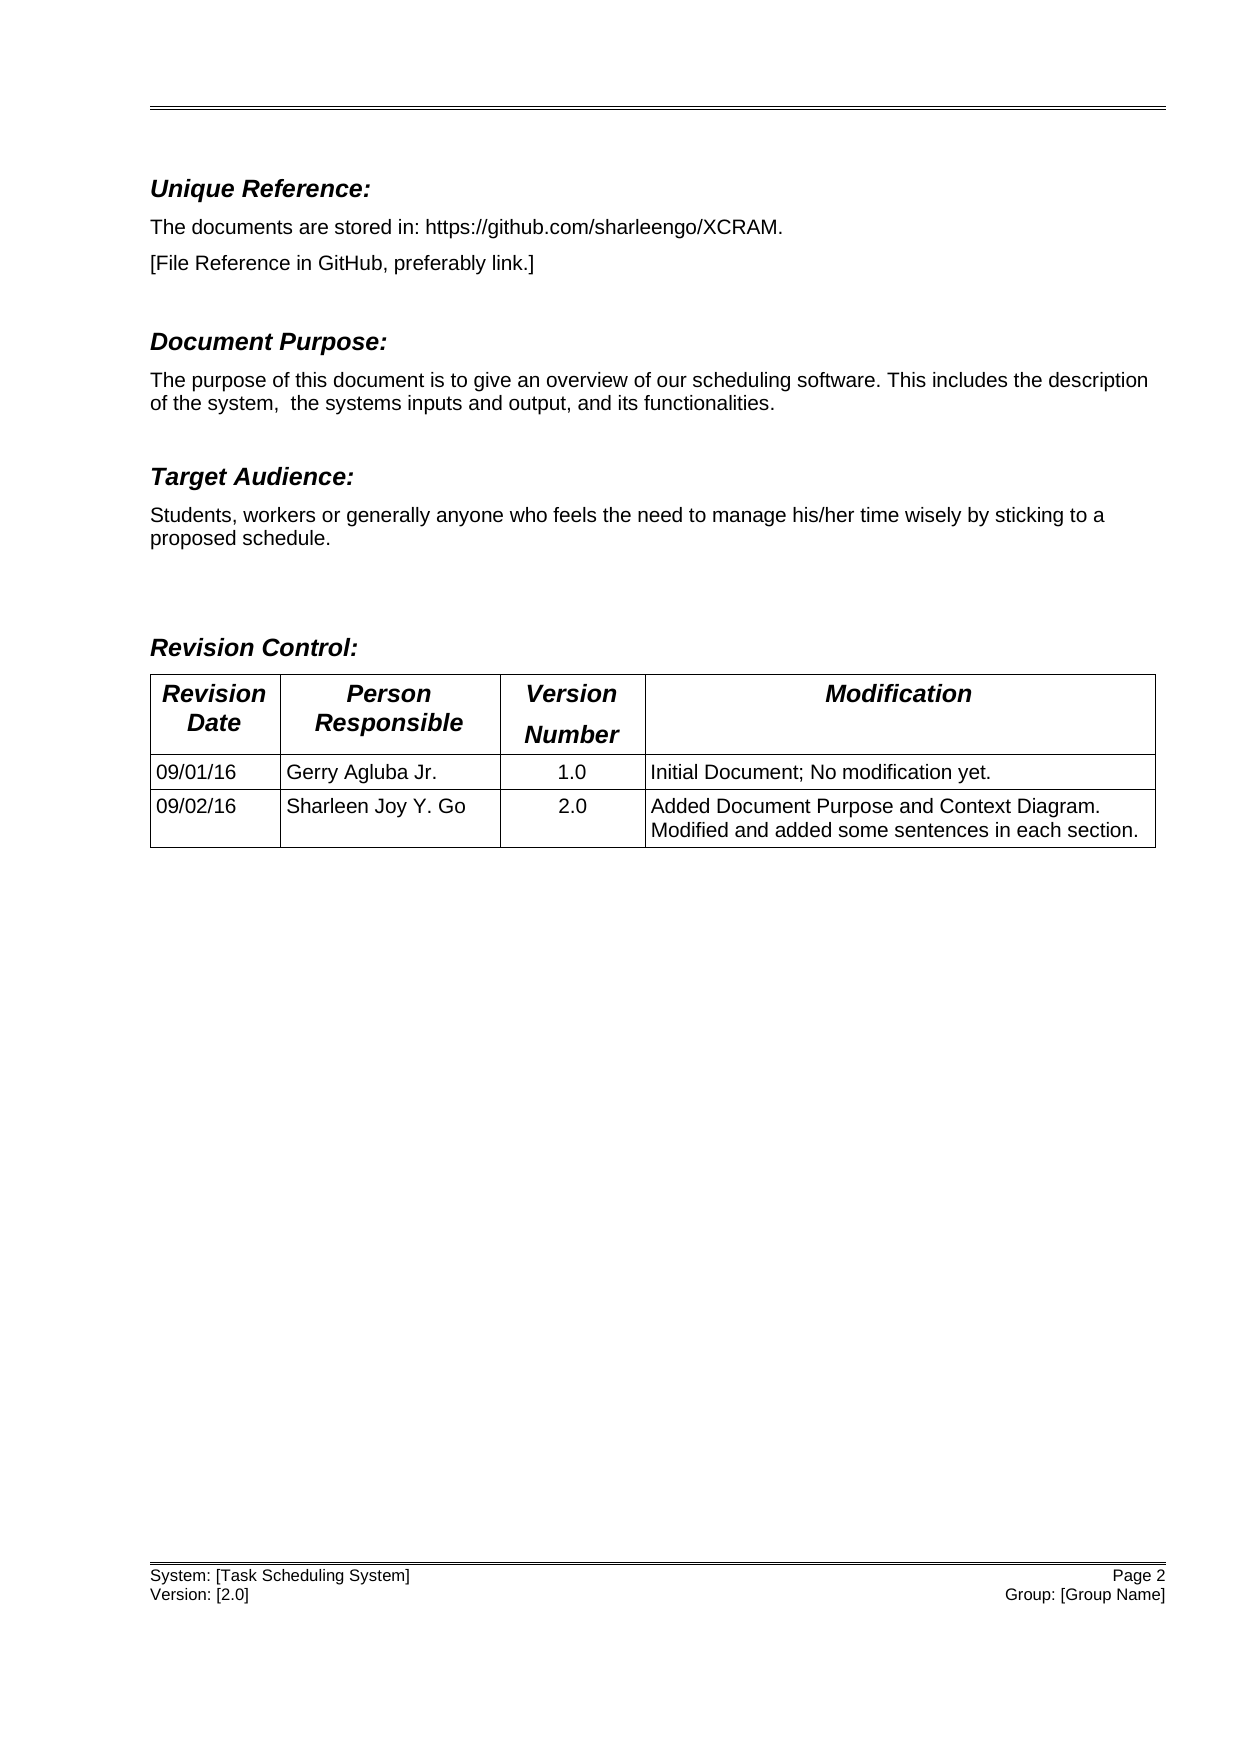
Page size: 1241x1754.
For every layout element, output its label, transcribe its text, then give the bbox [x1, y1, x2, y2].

table_cell 2.0 [501, 790, 645, 847]
table_cell 09/02/16 [151, 790, 280, 847]
subtitle The documents are stored in: https://github.com/sharleengo/XCRAM. [150, 216, 1166, 239]
subtitle Document Purpose: [150, 328, 1166, 356]
subtitle Revision Control: [150, 634, 1166, 662]
table_cell 09/01/16 [151, 755, 280, 789]
subtitle [File Reference in GitHub, preferably link.] [150, 251, 1166, 275]
table_cell Gerry Agluba Jr. [281, 755, 500, 789]
table_cell Initial Document; No modification yet. [646, 755, 1155, 789]
subtitle Target Audience: [150, 463, 1166, 491]
subtitle Students, workers or generally anyone who feels the need to manage his/her time wisely by sticking to a proposed schedule. [150, 503, 1166, 550]
table_cell Added Document Purpose and Context Diagram. Modified and added some sentences in each section. [646, 790, 1155, 847]
subtitle Unique Reference: [150, 175, 1166, 203]
table_cell Sharleen Joy Y. Go [281, 790, 500, 847]
table_header Person Responsible [281, 675, 500, 754]
table_cell 1.0 [501, 755, 645, 789]
table_header Modification [646, 675, 1155, 754]
table_header Revision Date [151, 675, 280, 754]
table_header Version Number [501, 675, 645, 754]
subtitle The purpose of this document is to give an overview of our scheduling software. This includes the description of the system, the systems inputs and output, and its functionalities. [150, 368, 1166, 415]
